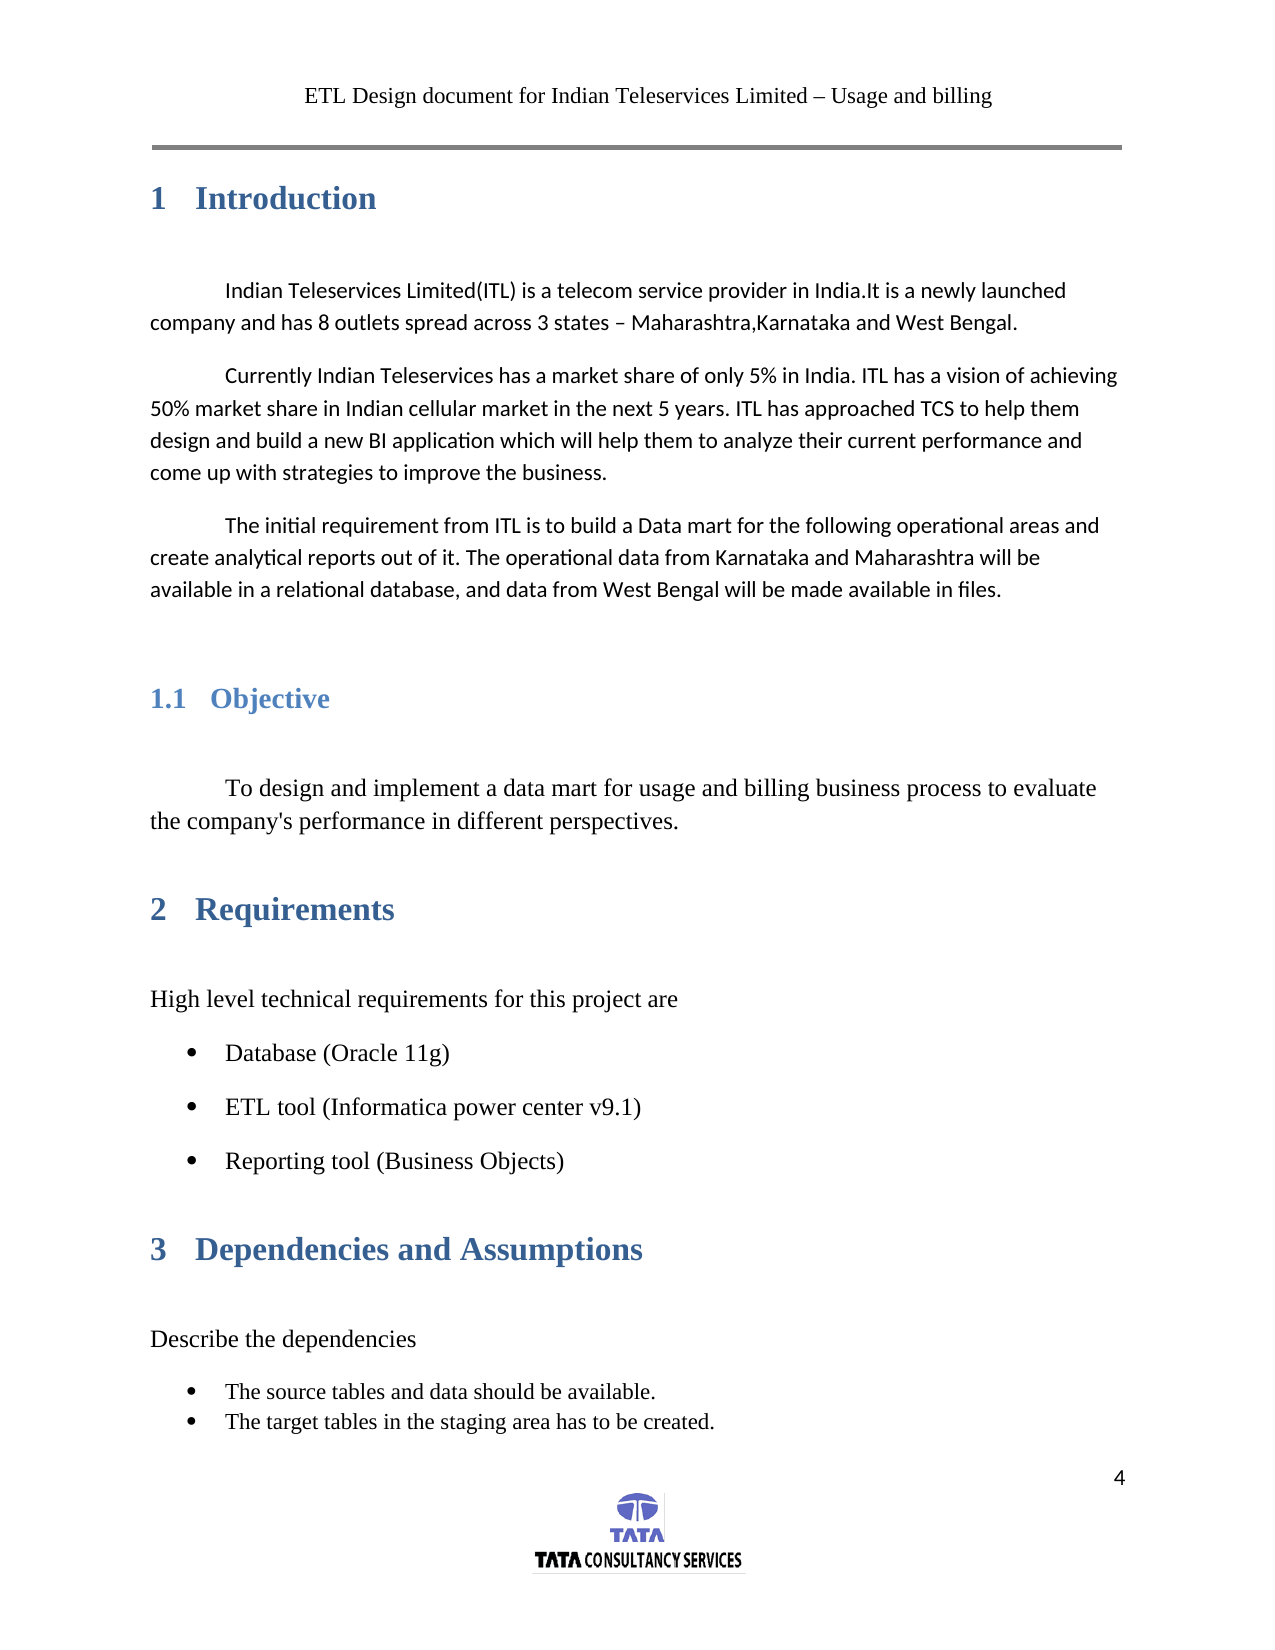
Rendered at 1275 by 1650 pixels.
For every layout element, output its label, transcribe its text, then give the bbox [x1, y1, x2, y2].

text The initial requirement from ITL is to build a Data mart for the following operational areas and create analytical reports out of it. The operational data from Karnataka and Maharashtra will be available in a relational database, and data from West Bengal will be made available in files. [150, 511, 1125, 603]
text High level technical requirements for this project are [150, 984, 1125, 1013]
text Indian Teleservices Limited(ITL) is a telecom service provider in India.It is a newly launched company and has 8 outlets spread across 3 states – Maharashtra,Karnataka and West Bengal. [150, 276, 1125, 336]
subtitle Requirements [150, 889, 1125, 927]
list The target tables in the staging area has to be created. [187, 1408, 1125, 1434]
subtitle Introduction [150, 178, 1125, 217]
text Describe the dependencies [150, 1324, 1125, 1353]
list ETL tool (Informatica power center v9.1) [187, 1092, 1125, 1121]
text Currently Indian Teleservices has a market share of only 5% in India. ITL has a vision of achieving 50% market share in Indian cellular market in the next 5 years. ITL has approached TCS to help them design and build a new BI application which will help them to analyze their current performance and come up with strategies to improve the business. [150, 361, 1125, 486]
picture [532, 1544, 748, 1574]
list The source tables and data should be available. [187, 1378, 1125, 1404]
list Database (Oracle 11g) [187, 1038, 1125, 1067]
text To design and implement a data mart for usage and billing business process to evaluate the company's performance in different perspectives. [150, 773, 1125, 835]
list Reporting tool (Business Objects) [187, 1146, 1125, 1174]
subtitle Dependencies and Assumptions [150, 1229, 1125, 1267]
subtitle Objective [150, 681, 1125, 715]
picture [610, 1492, 665, 1542]
